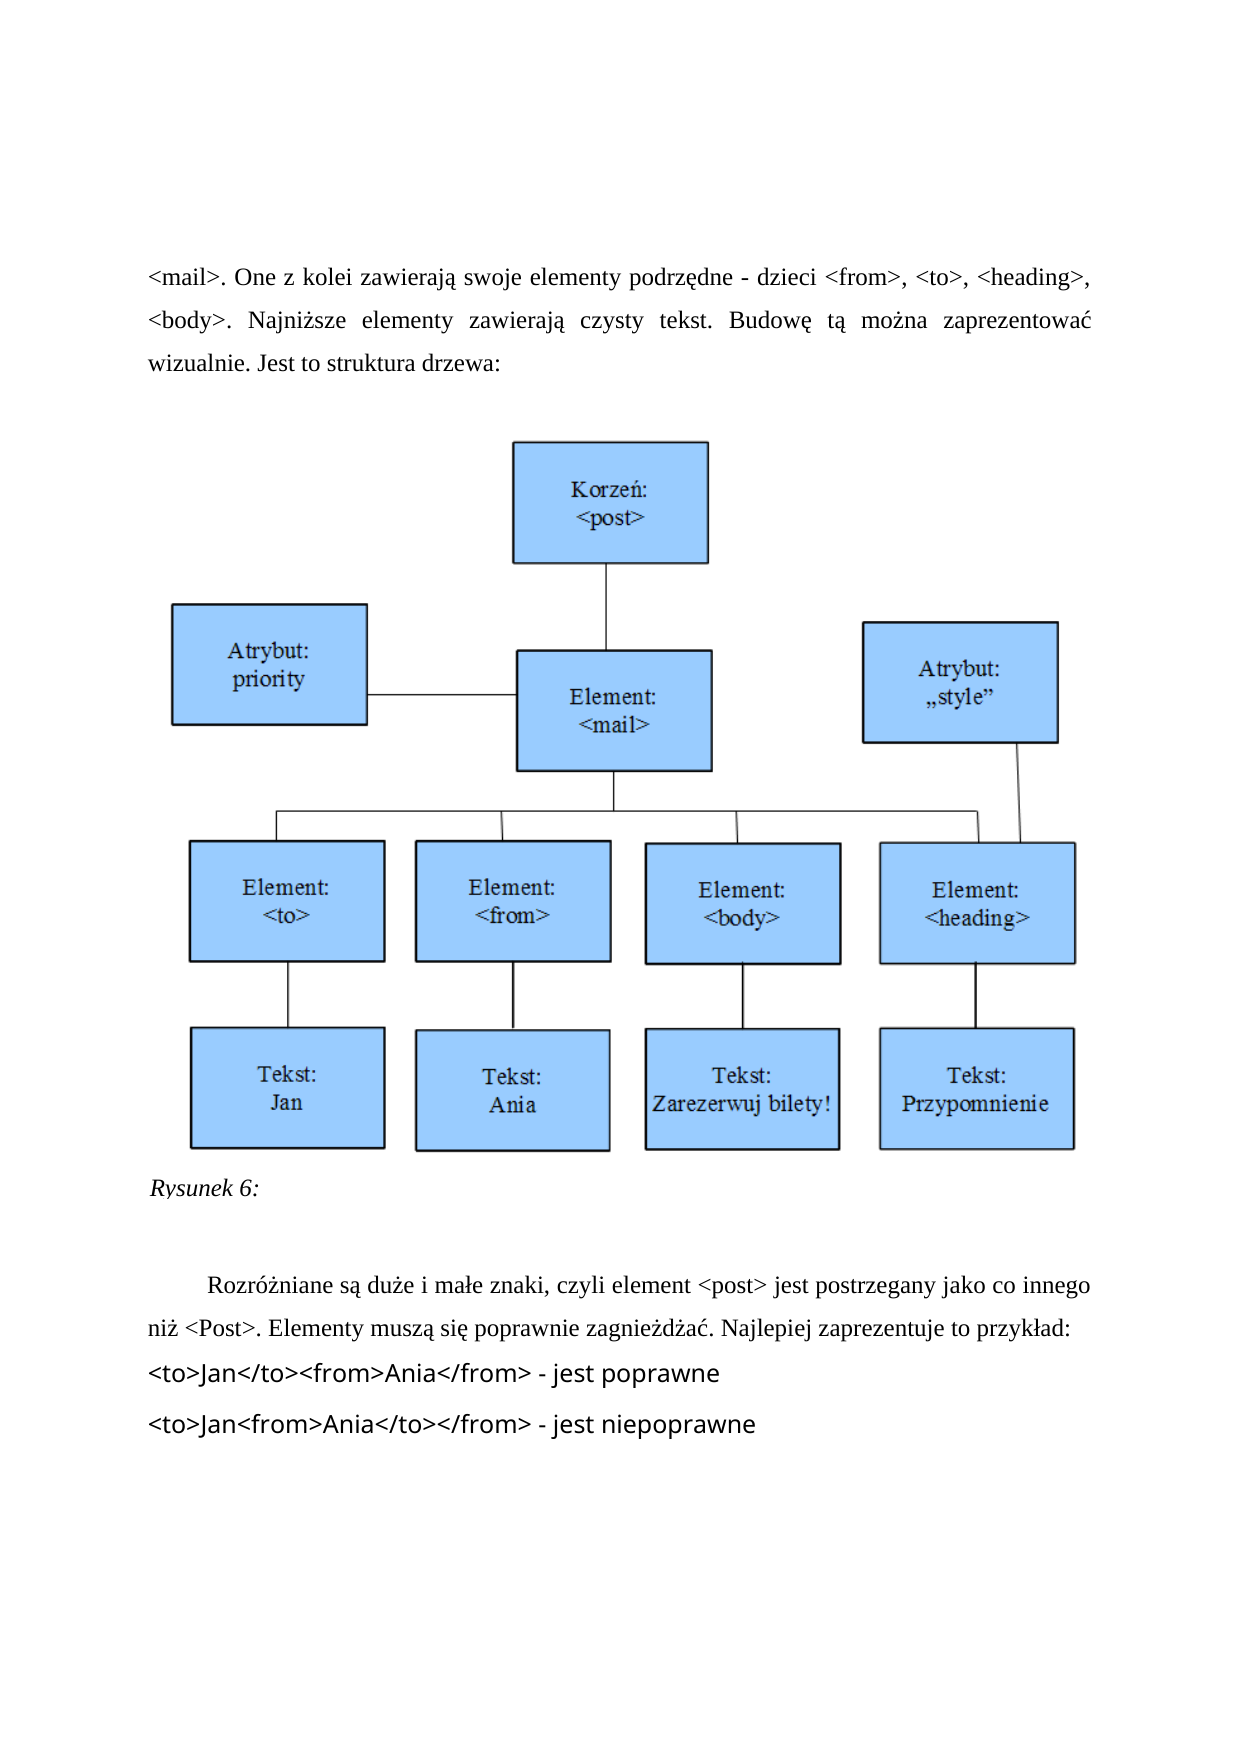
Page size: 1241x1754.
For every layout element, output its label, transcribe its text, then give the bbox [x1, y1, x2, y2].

text <to>Jan<from>Ania</to></from> - jest niepoprawne [148, 1407, 1092, 1441]
text <mail>. One z kolei zawierają swoje elementy podrzędne - dzieci <from>, <to>, <heading>, <body>. Najniższe elementy zawierają czysty tekst. Budowę tą można zaprezentować wizualnie. Jest to struktura drzewa: [148, 262, 1092, 377]
text Rozróżniane są duże i małe znaki, czyli element <post> jest postrzegany jako co innego niż <Post>. Elementy muszą się poprawnie zagnieżdżać. Najlepiej zaprezentuje to przykład: [148, 1270, 1092, 1342]
text Rysunek 6: [149, 1173, 1090, 1198]
text <to>Jan</to><from>Ania</from> - jest poprawne [148, 1356, 1092, 1390]
